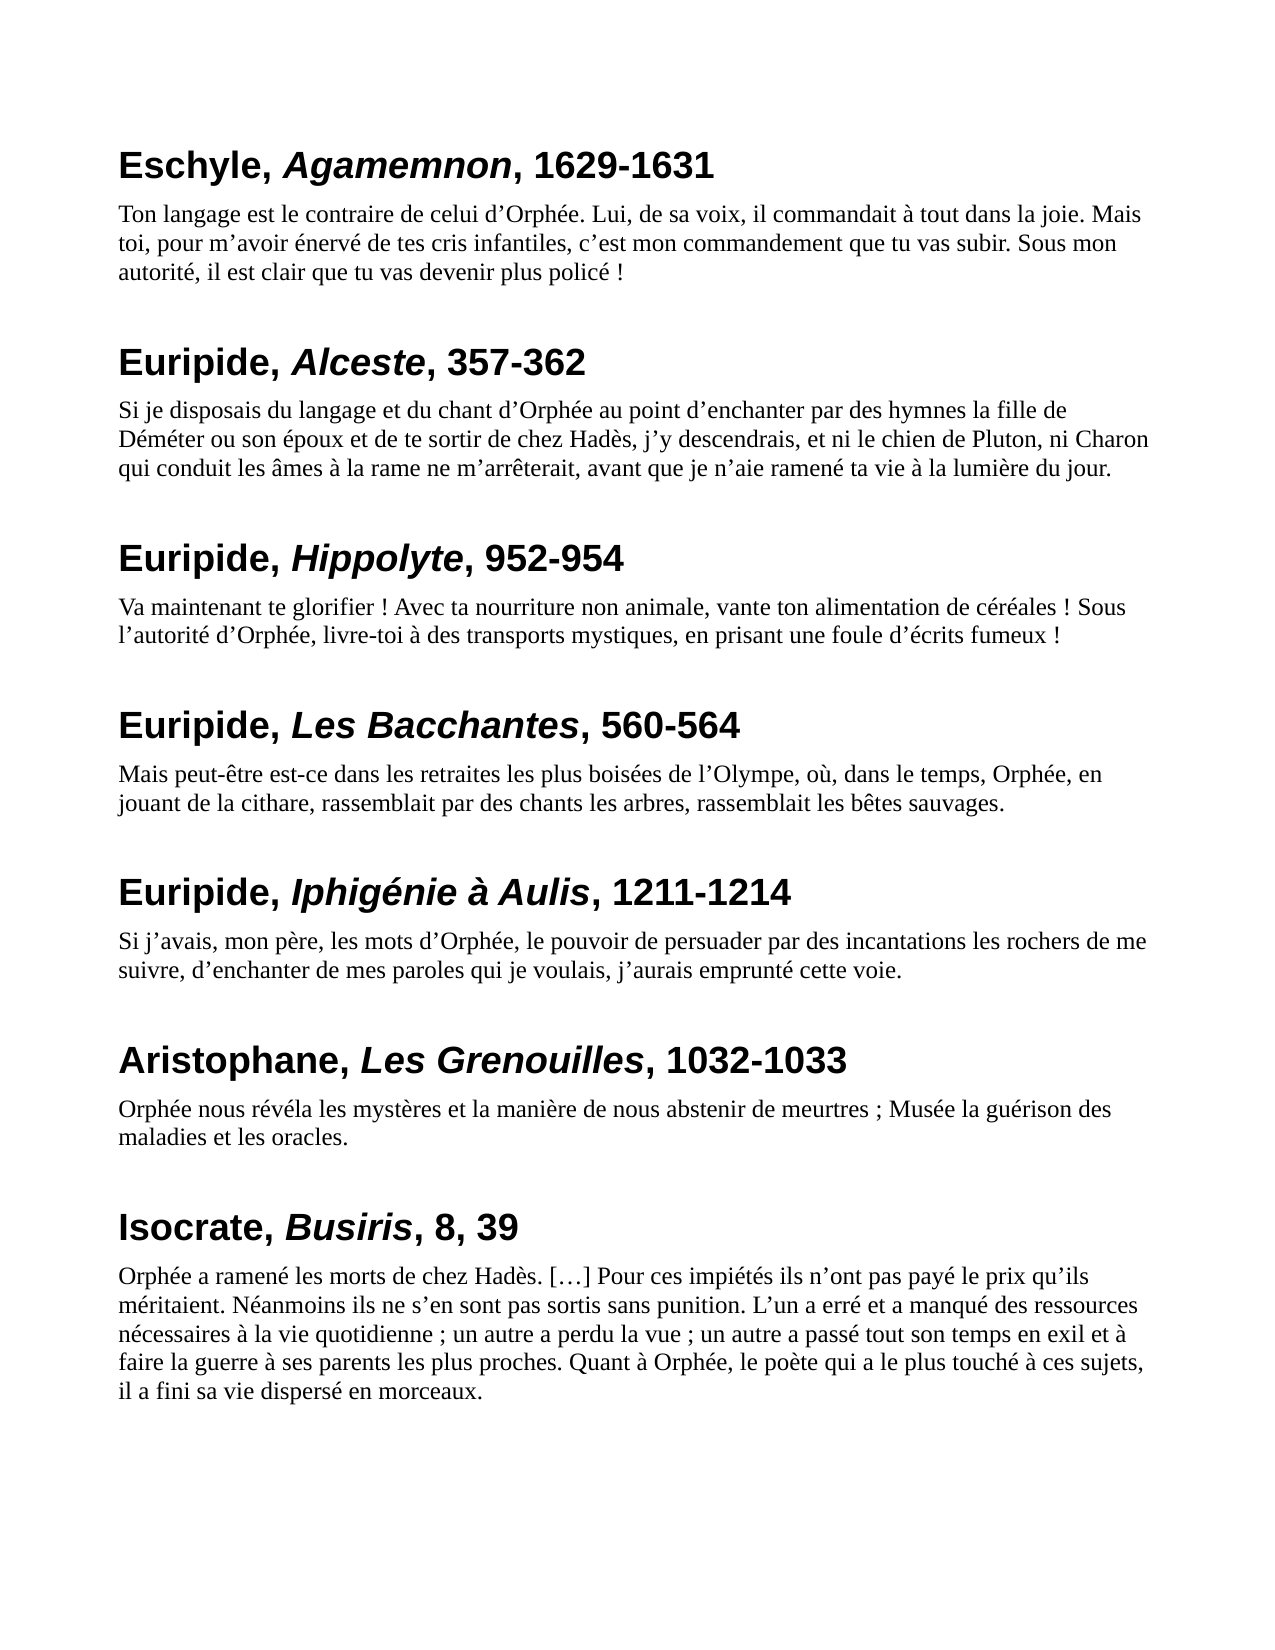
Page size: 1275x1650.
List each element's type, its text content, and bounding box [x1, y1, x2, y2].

subtitle Eschyle, Agamemnon, 1629-1631 [118, 143, 1157, 187]
text Ton langage est le contraire de celui d’Orphée. Lui, de sa voix, il commandait à tout dans la joie. Mais toi, pour m’avoir énervé de tes cris infantiles, c’est mon commandement que tu vas subir. Sous mon autorité, il est clair que tu vas devenir plus policé ! [118, 199, 1157, 286]
text Va maintenant te glorifier ! Avec ta nourriture non animale, vante ton alimentation de céréales ! Sous l’autorité d’Orphée, livre-toi à des transports mystiques, en prisant une foule d’écrits fumeux ! [118, 592, 1157, 649]
text Si je disposais du langage et du chant d’Orphée au point d’enchanter par des hymnes la fille de Déméter ou son époux et de te sortir de chez Hadès, j’y descendrais, et ni le chien de Pluton, ni Charon qui conduit les âmes à la rame ne m’arrêterait, avant que je n’aie ramené ta vie à la lumière du jour. [118, 395, 1157, 482]
subtitle Euripide, Iphigénie à Aulis, 1211-1214 [118, 870, 1157, 914]
subtitle Euripide, Hippolyte, 952-954 [118, 535, 1157, 579]
text Orphée a ramené les morts de chez Hadès. […] Pour ces impiétés ils n’ont pas payé le prix qu’ils méritaient. Néanmoins ils ne s’en sont pas sortis sans punition. L’un a erré et a manqué des ressources nécessaires à la vie quotidienne ; un autre a perdu la vue ; un autre a passé tout son temps en exil et à faire la guerre à ses parents les plus proches. Quant à Orphée, le poète qui a le plus touché à ces sujets, il a fini sa vie dispersé en morceaux. [118, 1261, 1157, 1405]
text Si j’avais, mon père, les mots d’Orphée, le pouvoir de persuader par des incantations les rochers de me suivre, d’enchanter de mes paroles qui je voulais, j’aurais emprunté cette voie. [118, 926, 1157, 984]
subtitle Euripide, Alceste, 357-362 [118, 339, 1157, 383]
text Mais peut-être est-ce dans les retraites les plus boisées de l’Olympe, où, dans le temps, Orphée, en jouant de la cithare, rassemblait par des chants les arbres, rassemblait les bêtes sauvages. [118, 759, 1157, 816]
subtitle Aristophane, Les Grenouilles, 1032-1033 [118, 1038, 1157, 1081]
text Orphée nous révéla les mystères et la manière de nous abstenir de meurtres ; Musée la guérison des maladies et les oracles. [118, 1094, 1157, 1151]
subtitle Euripide, Les Bacchantes, 560-564 [118, 703, 1157, 746]
subtitle Isocrate, Busiris, 8, 39 [118, 1205, 1157, 1249]
